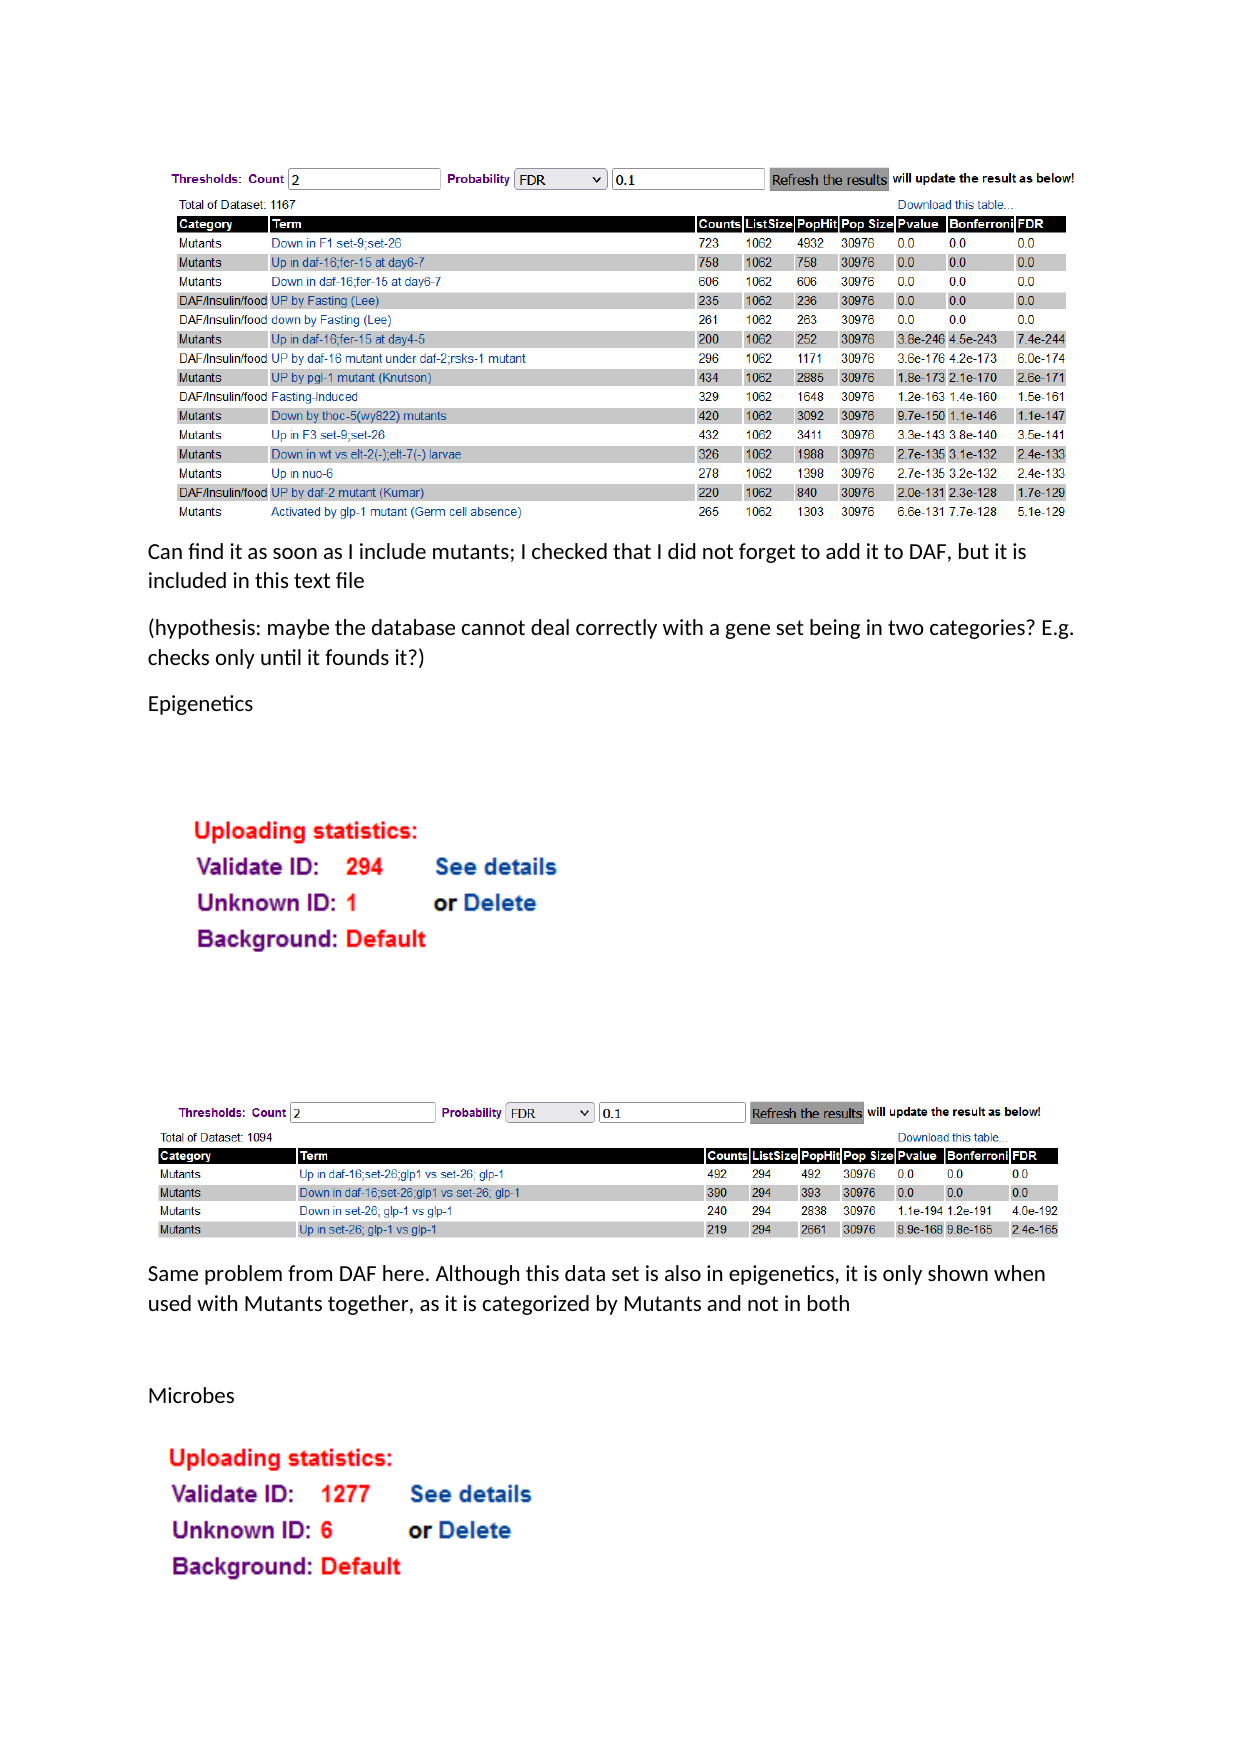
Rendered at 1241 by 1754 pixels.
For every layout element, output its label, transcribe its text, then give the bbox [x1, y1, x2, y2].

text Epigenetics [148, 689, 1093, 717]
text Same problem from DAF here. Although this data set is also in epigenetics, it is only shown when used with Mutants together, as it is categorized by Mutants and not in both [148, 1259, 1093, 1317]
text Microbes [148, 1381, 1093, 1409]
text (hypothesis: maybe the database cannot deal correctly with a gene set being in two categories? E.g. checks only until it founds it?) [148, 613, 1093, 671]
text Can find it as soon as I include mutants; I checked that I did not forget to add it to DAF, but it is included in this text file [148, 537, 1093, 595]
